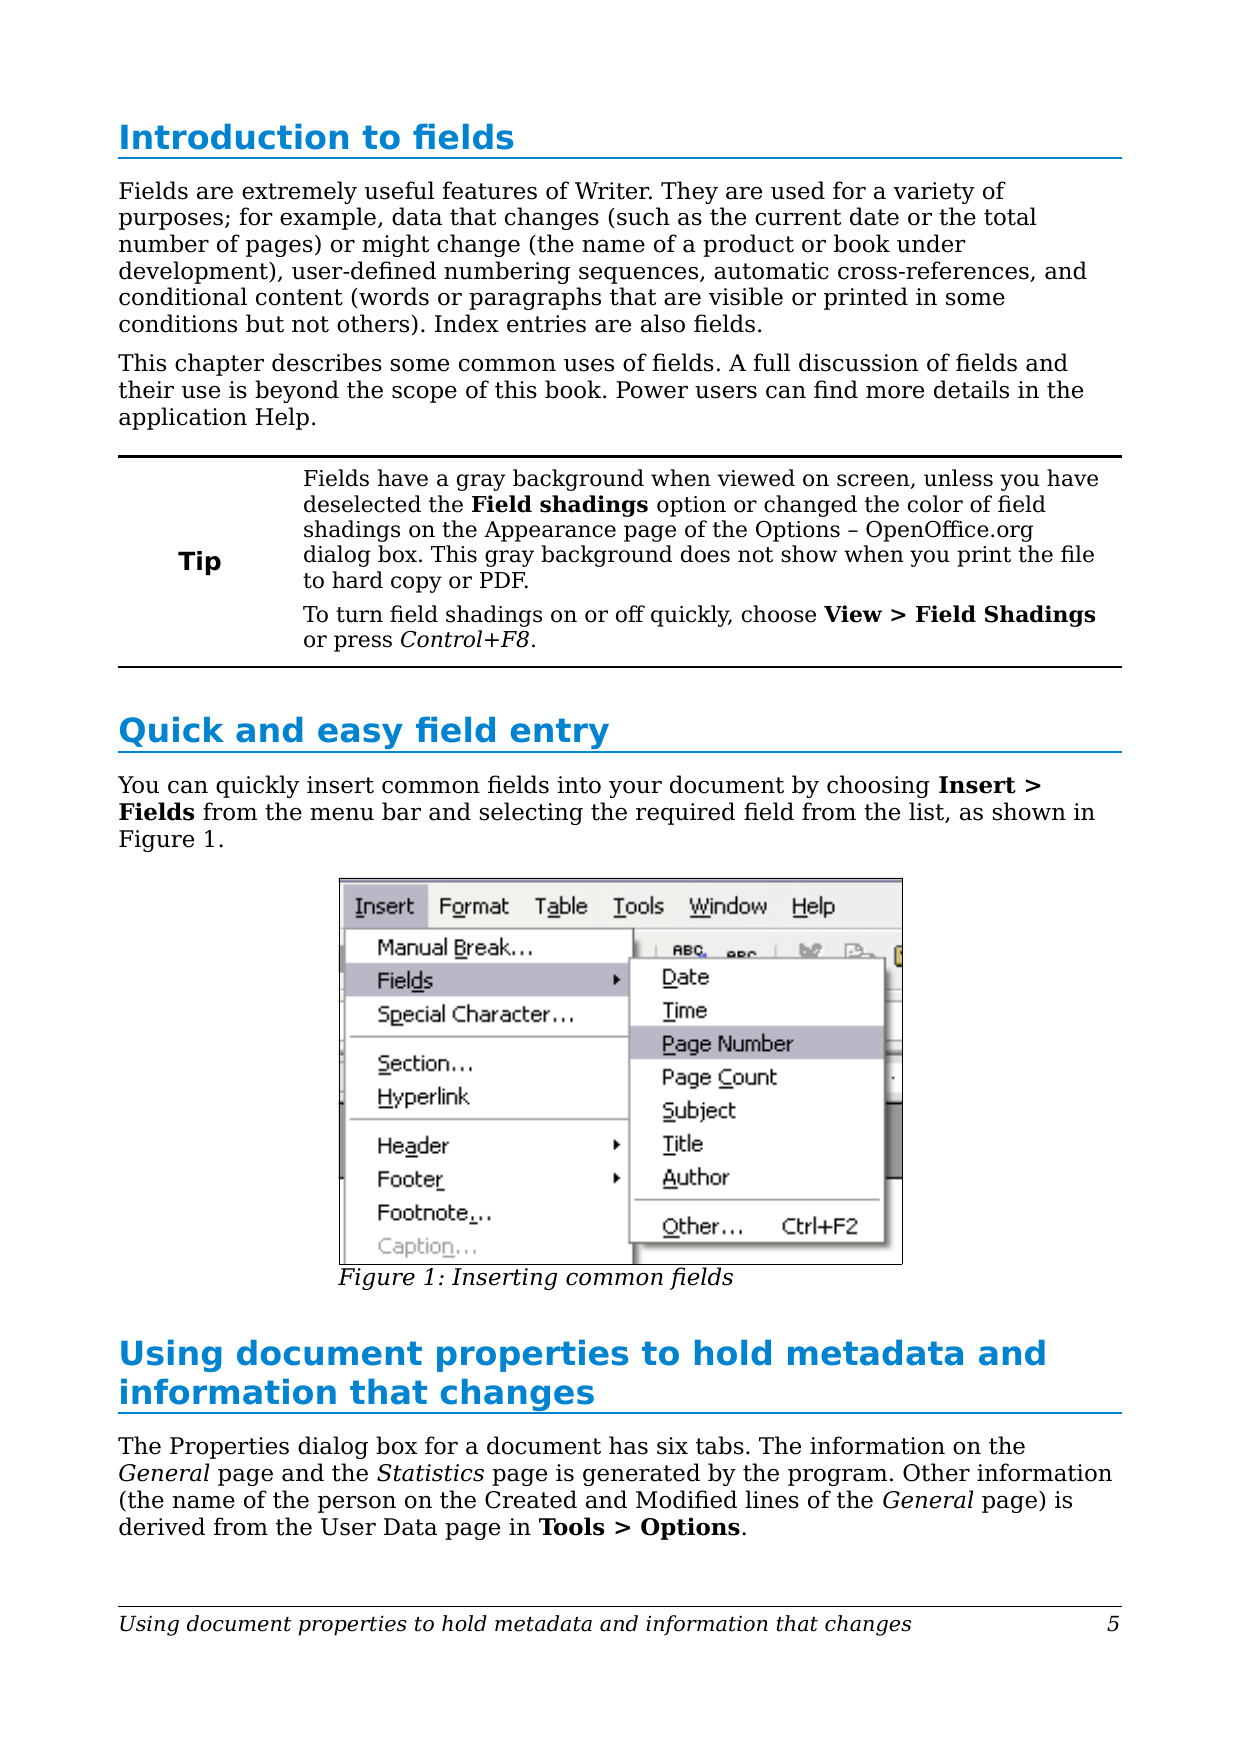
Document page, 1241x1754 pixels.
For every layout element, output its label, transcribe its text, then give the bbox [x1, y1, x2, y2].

picture [340, 879, 902, 1264]
subtitle Quick and easy field entry [118, 712, 1122, 751]
text You can quickly insert common fields into your document by choosing Insert > Fields from the menu bar and selecting the required field from the list, as shown in Figure 1. [118, 772, 1122, 852]
text Figure 1: Inserting common fields [338, 1264, 902, 1290]
subtitle Using document properties to hold metadata and information that changes [118, 1335, 1122, 1412]
table_header Fields have a gray background when viewed on screen, unless you have deselected the Field shadings option or changed the color of field shadings on the Appearance page of the Options – OpenOffice.org dialog box. This gray background does not show when you print the file to hard copy or PDF. To turn field shadings on or off quickly, choose View > Field Shadings or press Control+F8. [281, 458, 1122, 666]
text The Properties dialog box for a document has six tabs. The information on the General page and the Statistics page is generated by the program. Other information (the name of the person on the Created and Modified lines of the General page) is derived from the User Data page in Tools > Options. [118, 1433, 1122, 1540]
text This chapter describes some common uses of fields. A full discussion of fields and their use is beyond the scope of this book. Power users can find more details in the application Help. [118, 350, 1122, 430]
subtitle Introduction to fields [118, 118, 1122, 157]
table_header Tip [118, 458, 281, 666]
text Fields are extremely useful features of Writer. They are used for a variety of purposes; for example, data that changes (such as the current date or the total number of pages) or might change (the name of a product or book under development), user-defined numbering sequences, automatic cross-references, and conditional content (words or paragraphs that are visible or printed in some conditions but not others). Index entries are also fields. [118, 178, 1122, 338]
